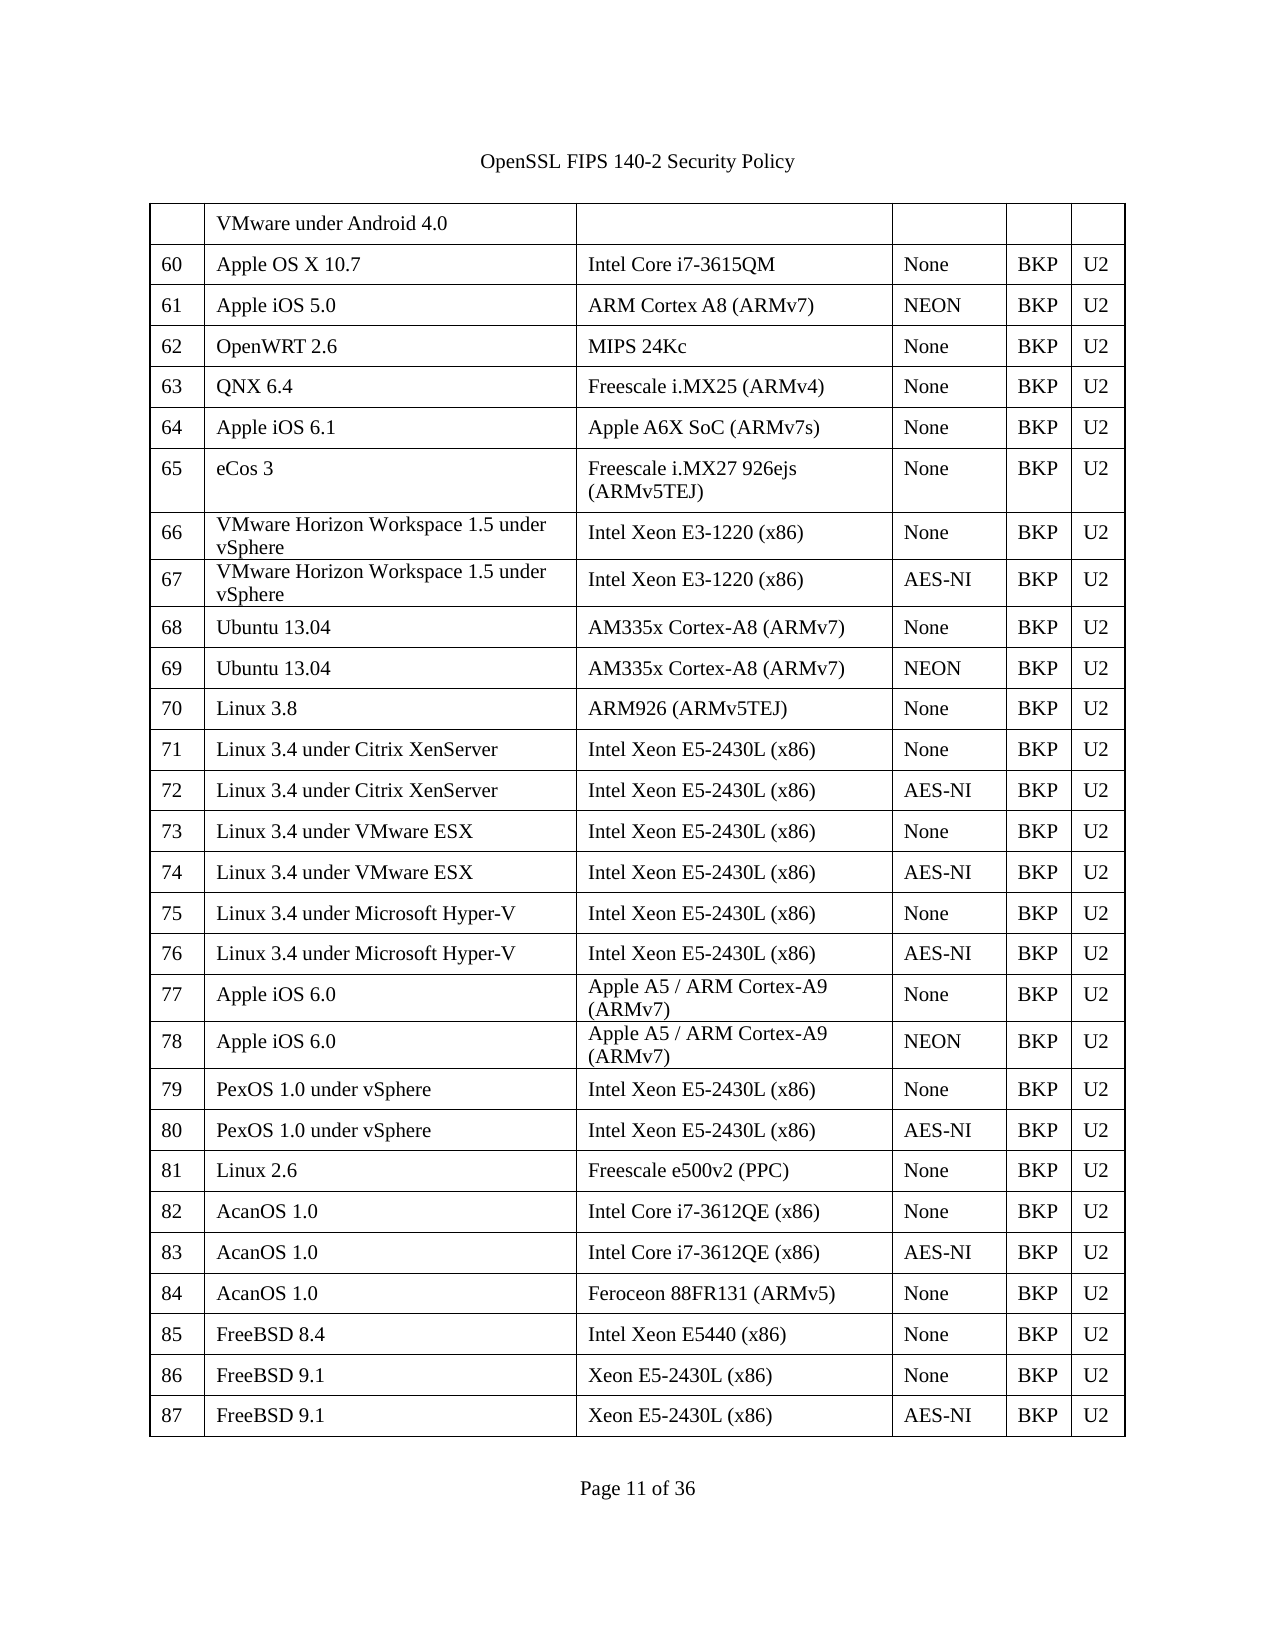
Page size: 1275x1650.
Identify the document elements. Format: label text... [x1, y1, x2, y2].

table_cell None [893, 975, 1006, 1021]
table_cell U2 [1072, 811, 1124, 851]
table_cell U2 [1072, 367, 1124, 407]
table_cell Linux 3.4 under Citrix XenServer [205, 771, 576, 810]
table_cell 75 [151, 893, 204, 933]
table_cell BKP [1007, 1233, 1071, 1272]
table_cell None [893, 1355, 1006, 1395]
table_cell None [893, 513, 1006, 559]
table_cell 83 [151, 1233, 204, 1272]
table_cell 64 [151, 408, 204, 448]
table_cell Xeon E5-2430L (x86) [577, 1355, 892, 1395]
table_cell VMware under Android 4.0 [205, 204, 576, 243]
table_cell Linux 3.4 under Citrix XenServer [205, 730, 576, 769]
table_cell AES-NI [893, 1110, 1006, 1150]
table_cell Linux 2.6 [205, 1151, 576, 1191]
table_cell Apple A5 / ARM Cortex-A9 (ARMv7) [577, 975, 892, 1021]
table_cell None [893, 408, 1006, 448]
table_cell Freescale i.MX27 926ejs (ARMv5TEJ) [577, 449, 892, 512]
table_cell Linux 3.4 under VMware ESX [205, 811, 576, 851]
table_cell U2 [1072, 326, 1124, 366]
table_cell 74 [151, 852, 204, 892]
table_cell U2 [1072, 771, 1124, 810]
table_cell FreeBSD 9.1 [205, 1396, 576, 1436]
table_cell FreeBSD 8.4 [205, 1314, 576, 1354]
table_cell U2 [1072, 730, 1124, 769]
table_cell 80 [151, 1110, 204, 1150]
table_cell AM335x Cortex-A8 (ARMv7) [577, 607, 892, 647]
table_cell PexOS 1.0 under vSphere [205, 1110, 576, 1150]
table_cell None [893, 326, 1006, 366]
table_cell AcanOS 1.0 [205, 1274, 576, 1313]
table_cell U2 [1072, 607, 1124, 647]
table_cell Xeon E5-2430L (x86) [577, 1396, 892, 1436]
table_cell Apple iOS 5.0 [205, 285, 576, 325]
table_cell U2 [1072, 408, 1124, 448]
table_cell Intel Xeon E3-1220 (x86) [577, 560, 892, 606]
table_cell None [893, 245, 1006, 284]
table_cell 84 [151, 1274, 204, 1313]
table_cell 65 [151, 449, 204, 512]
table_cell 72 [151, 771, 204, 810]
table_cell [893, 204, 1006, 243]
table_cell Apple iOS 6.0 [205, 975, 576, 1021]
table_cell BKP [1007, 408, 1071, 448]
table_cell None [893, 607, 1006, 647]
table_cell Apple A6X SoC (ARMv7s) [577, 408, 892, 448]
table_cell U2 [1072, 975, 1124, 1021]
table_cell U2 [1072, 1355, 1124, 1395]
table_cell 70 [151, 689, 204, 729]
table_cell NEON [893, 648, 1006, 688]
table_cell BKP [1007, 1110, 1071, 1150]
table_cell None [893, 689, 1006, 729]
table_cell Intel Xeon E5-2430L (x86) [577, 1069, 892, 1109]
table_cell 86 [151, 1355, 204, 1395]
table_cell BKP [1007, 607, 1071, 647]
table_cell QNX 6.4 [205, 367, 576, 407]
table_cell Intel Xeon E5-2430L (x86) [577, 893, 892, 933]
table_cell AES-NI [893, 771, 1006, 810]
table_cell BKP [1007, 285, 1071, 325]
table_cell OpenWRT 2.6 [205, 326, 576, 366]
table_cell AES-NI [893, 560, 1006, 606]
table_cell Linux 3.4 under VMware ESX [205, 852, 576, 892]
table_cell None [893, 1274, 1006, 1313]
table_cell Apple OS X 10.7 [205, 245, 576, 284]
table_cell BKP [1007, 1022, 1071, 1068]
table_cell Intel Xeon E5-2430L (x86) [577, 771, 892, 810]
table_cell Intel Core i7-3612QE (x86) [577, 1233, 892, 1272]
table_cell 62 [151, 326, 204, 366]
table_cell Ubuntu 13.04 [205, 607, 576, 647]
table_cell U2 [1072, 852, 1124, 892]
table_cell U2 [1072, 1396, 1124, 1436]
table_cell Intel Core i7-3612QE (x86) [577, 1192, 892, 1232]
table_cell 78 [151, 1022, 204, 1068]
table_cell 68 [151, 607, 204, 647]
table_cell 76 [151, 934, 204, 974]
table_cell AES-NI [893, 852, 1006, 892]
table_cell VMware Horizon Workspace 1.5 under vSphere [205, 513, 576, 559]
table_cell 67 [151, 560, 204, 606]
table_cell None [893, 1151, 1006, 1191]
table_cell U2 [1072, 934, 1124, 974]
table_cell eCos 3 [205, 449, 576, 512]
table_cell None [893, 1314, 1006, 1354]
table_cell Freescale i.MX25 (ARMv4) [577, 367, 892, 407]
table_cell [1072, 204, 1124, 243]
table_cell BKP [1007, 689, 1071, 729]
table_cell Intel Xeon E5-2430L (x86) [577, 852, 892, 892]
table_cell BKP [1007, 1355, 1071, 1395]
table_cell U2 [1072, 1022, 1124, 1068]
table_cell None [893, 1192, 1006, 1232]
table_cell BKP [1007, 1274, 1071, 1313]
table_cell 60 [151, 245, 204, 284]
table_cell U2 [1072, 1192, 1124, 1232]
table_cell BKP [1007, 1151, 1071, 1191]
table_cell BKP [1007, 771, 1071, 810]
table_cell None [893, 811, 1006, 851]
table_cell U2 [1072, 245, 1124, 284]
table_cell BKP [1007, 811, 1071, 851]
table_cell Feroceon 88FR131 (ARMv5) [577, 1274, 892, 1313]
table_cell PexOS 1.0 under vSphere [205, 1069, 576, 1109]
table_cell BKP [1007, 975, 1071, 1021]
table_cell BKP [1007, 648, 1071, 688]
table_cell BKP [1007, 367, 1071, 407]
table_cell U2 [1072, 449, 1124, 512]
table_cell [151, 204, 204, 243]
table_cell None [893, 893, 1006, 933]
table_cell Linux 3.4 under Microsoft Hyper-V [205, 934, 576, 974]
table_cell NEON [893, 1022, 1006, 1068]
table_cell Intel Xeon E5-2430L (x86) [577, 811, 892, 851]
table_cell 66 [151, 513, 204, 559]
table_cell ARM Cortex A8 (ARMv7) [577, 285, 892, 325]
table_cell 69 [151, 648, 204, 688]
table_cell None [893, 1069, 1006, 1109]
table_cell BKP [1007, 934, 1071, 974]
table_cell U2 [1072, 1110, 1124, 1150]
table_cell MIPS 24Kc [577, 326, 892, 366]
table_cell 61 [151, 285, 204, 325]
table_cell BKP [1007, 893, 1071, 933]
table_cell AcanOS 1.0 [205, 1233, 576, 1272]
table_cell Apple iOS 6.1 [205, 408, 576, 448]
table_cell AM335x Cortex-A8 (ARMv7) [577, 648, 892, 688]
table_cell 79 [151, 1069, 204, 1109]
table_cell Intel Xeon E5-2430L (x86) [577, 934, 892, 974]
table_cell VMware Horizon Workspace 1.5 under vSphere [205, 560, 576, 606]
table_cell BKP [1007, 560, 1071, 606]
table_cell AES-NI [893, 1396, 1006, 1436]
table_cell None [893, 730, 1006, 769]
table_cell Apple iOS 6.0 [205, 1022, 576, 1068]
table_cell BKP [1007, 326, 1071, 366]
table_cell Apple A5 / ARM Cortex-A9 (ARMv7) [577, 1022, 892, 1068]
table_cell BKP [1007, 730, 1071, 769]
table_cell 85 [151, 1314, 204, 1354]
table_cell U2 [1072, 893, 1124, 933]
table_cell None [893, 367, 1006, 407]
table_cell Ubuntu 13.04 [205, 648, 576, 688]
table_cell 82 [151, 1192, 204, 1232]
table_cell BKP [1007, 1396, 1071, 1436]
table_cell 63 [151, 367, 204, 407]
table_cell BKP [1007, 1069, 1071, 1109]
table_cell Linux 3.4 under Microsoft Hyper-V [205, 893, 576, 933]
table_cell 81 [151, 1151, 204, 1191]
table_cell Intel Xeon E5-2430L (x86) [577, 1110, 892, 1150]
table_cell 73 [151, 811, 204, 851]
table_cell 87 [151, 1396, 204, 1436]
table_cell [1007, 204, 1071, 243]
table_cell U2 [1072, 1274, 1124, 1313]
table_cell U2 [1072, 513, 1124, 559]
table_cell U2 [1072, 560, 1124, 606]
table_cell Intel Xeon E5440 (x86) [577, 1314, 892, 1354]
table_cell U2 [1072, 1069, 1124, 1109]
table_cell Freescale e500v2 (PPC) [577, 1151, 892, 1191]
table_cell U2 [1072, 1233, 1124, 1272]
table_cell 71 [151, 730, 204, 769]
table_cell None [893, 449, 1006, 512]
table_cell U2 [1072, 1151, 1124, 1191]
table_cell AcanOS 1.0 [205, 1192, 576, 1232]
table_cell [577, 204, 892, 243]
table_cell Linux 3.8 [205, 689, 576, 729]
table_cell Intel Core i7-3615QM [577, 245, 892, 284]
table_cell Intel Xeon E5-2430L (x86) [577, 730, 892, 769]
table_cell BKP [1007, 1192, 1071, 1232]
table_cell U2 [1072, 689, 1124, 729]
table_cell ARM926 (ARMv5TEJ) [577, 689, 892, 729]
table_cell AES-NI [893, 934, 1006, 974]
table_cell Intel Xeon E3-1220 (x86) [577, 513, 892, 559]
table_cell BKP [1007, 1314, 1071, 1354]
table_cell 77 [151, 975, 204, 1021]
table_cell U2 [1072, 648, 1124, 688]
table_cell BKP [1007, 852, 1071, 892]
table_cell AES-NI [893, 1233, 1006, 1272]
table_cell FreeBSD 9.1 [205, 1355, 576, 1395]
table_cell BKP [1007, 513, 1071, 559]
table_cell U2 [1072, 1314, 1124, 1354]
table_cell BKP [1007, 449, 1071, 512]
table_cell U2 [1072, 285, 1124, 325]
table_cell NEON [893, 285, 1006, 325]
table_cell BKP [1007, 245, 1071, 284]
